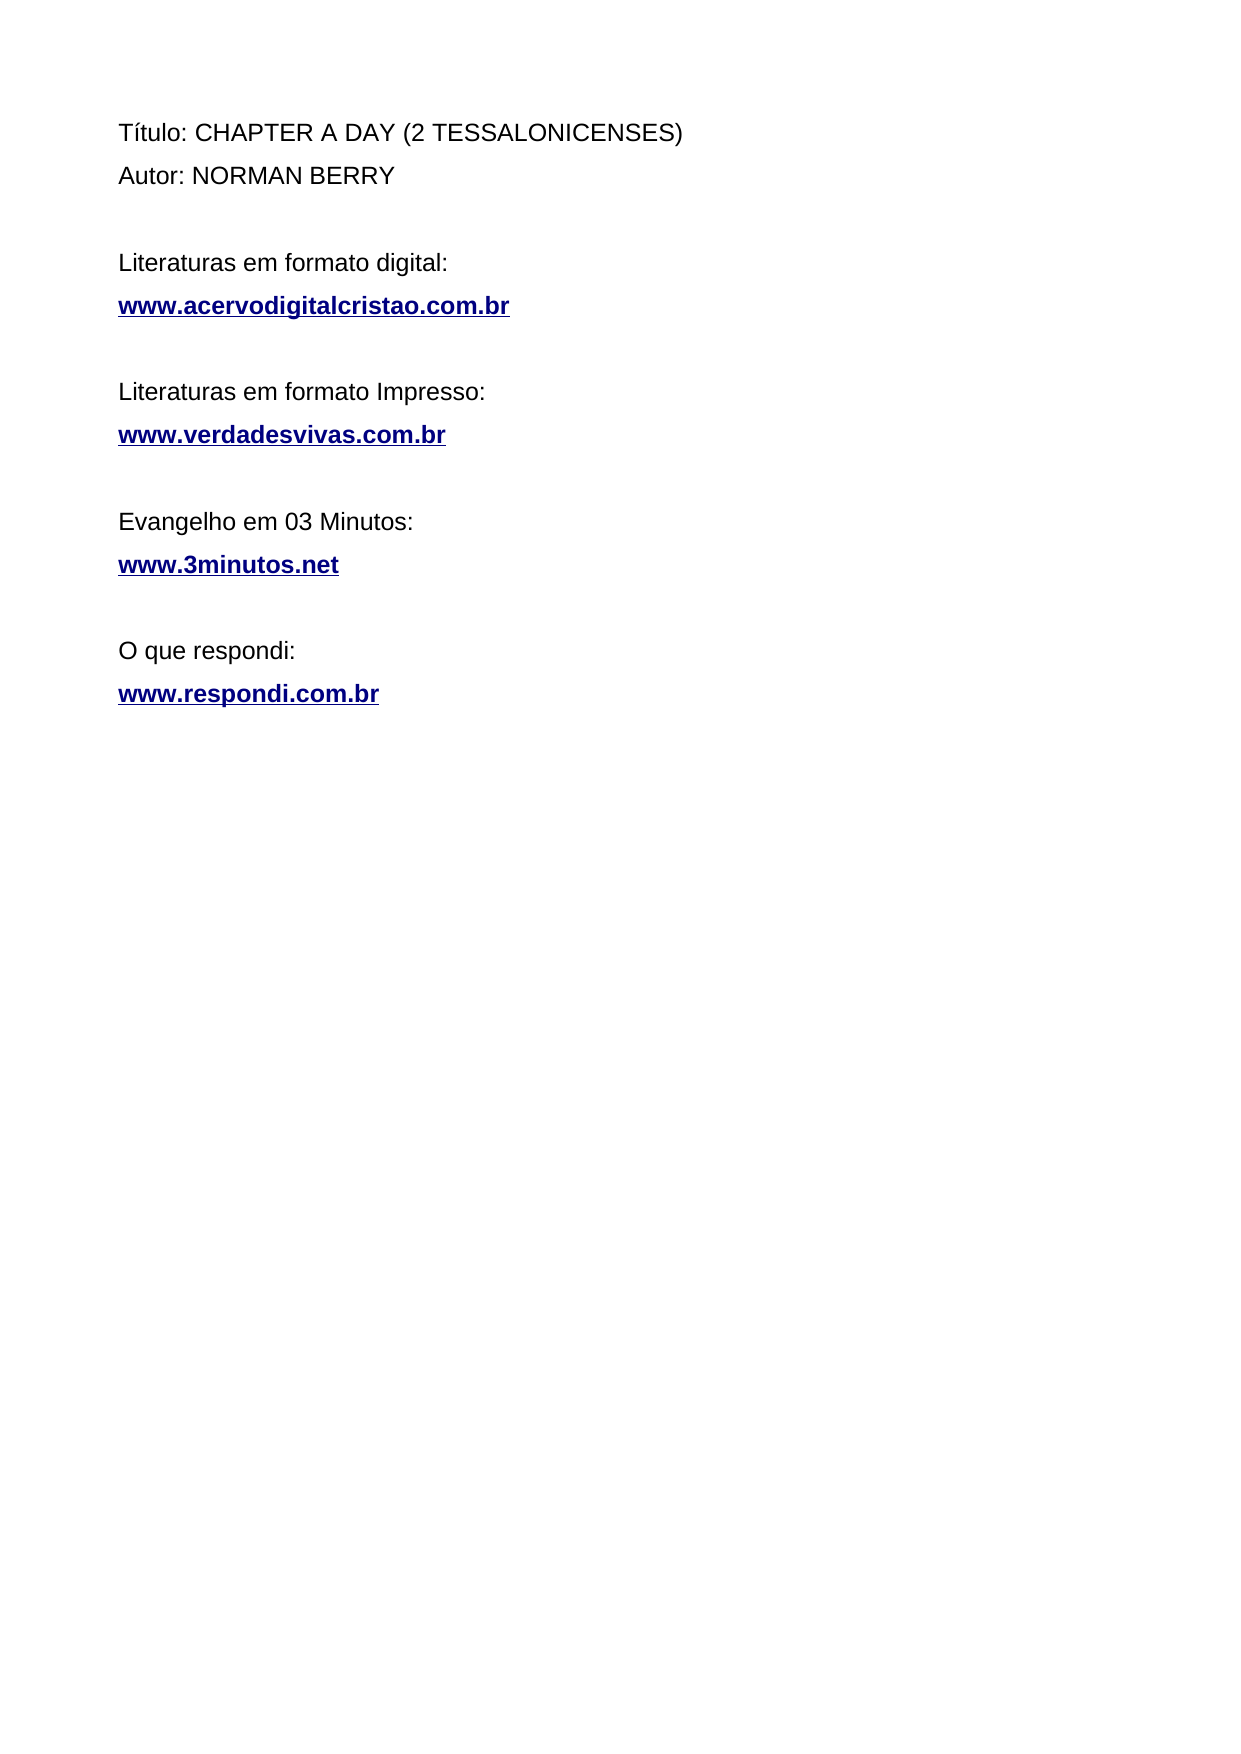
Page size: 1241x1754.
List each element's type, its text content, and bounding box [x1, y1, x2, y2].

text Título: CHAPTER A DAY (2 TESSALONICENSES) Autor: NORMAN BERRY Literaturas em formato digital: www.acervodigitalcristao.com.br Literaturas em formato Impresso: www.verdadesvivas.com.br Evangelho em 03 Minutos: www.3minutos.net O que respondi: www.respondi.com.br [118, 118, 1122, 708]
